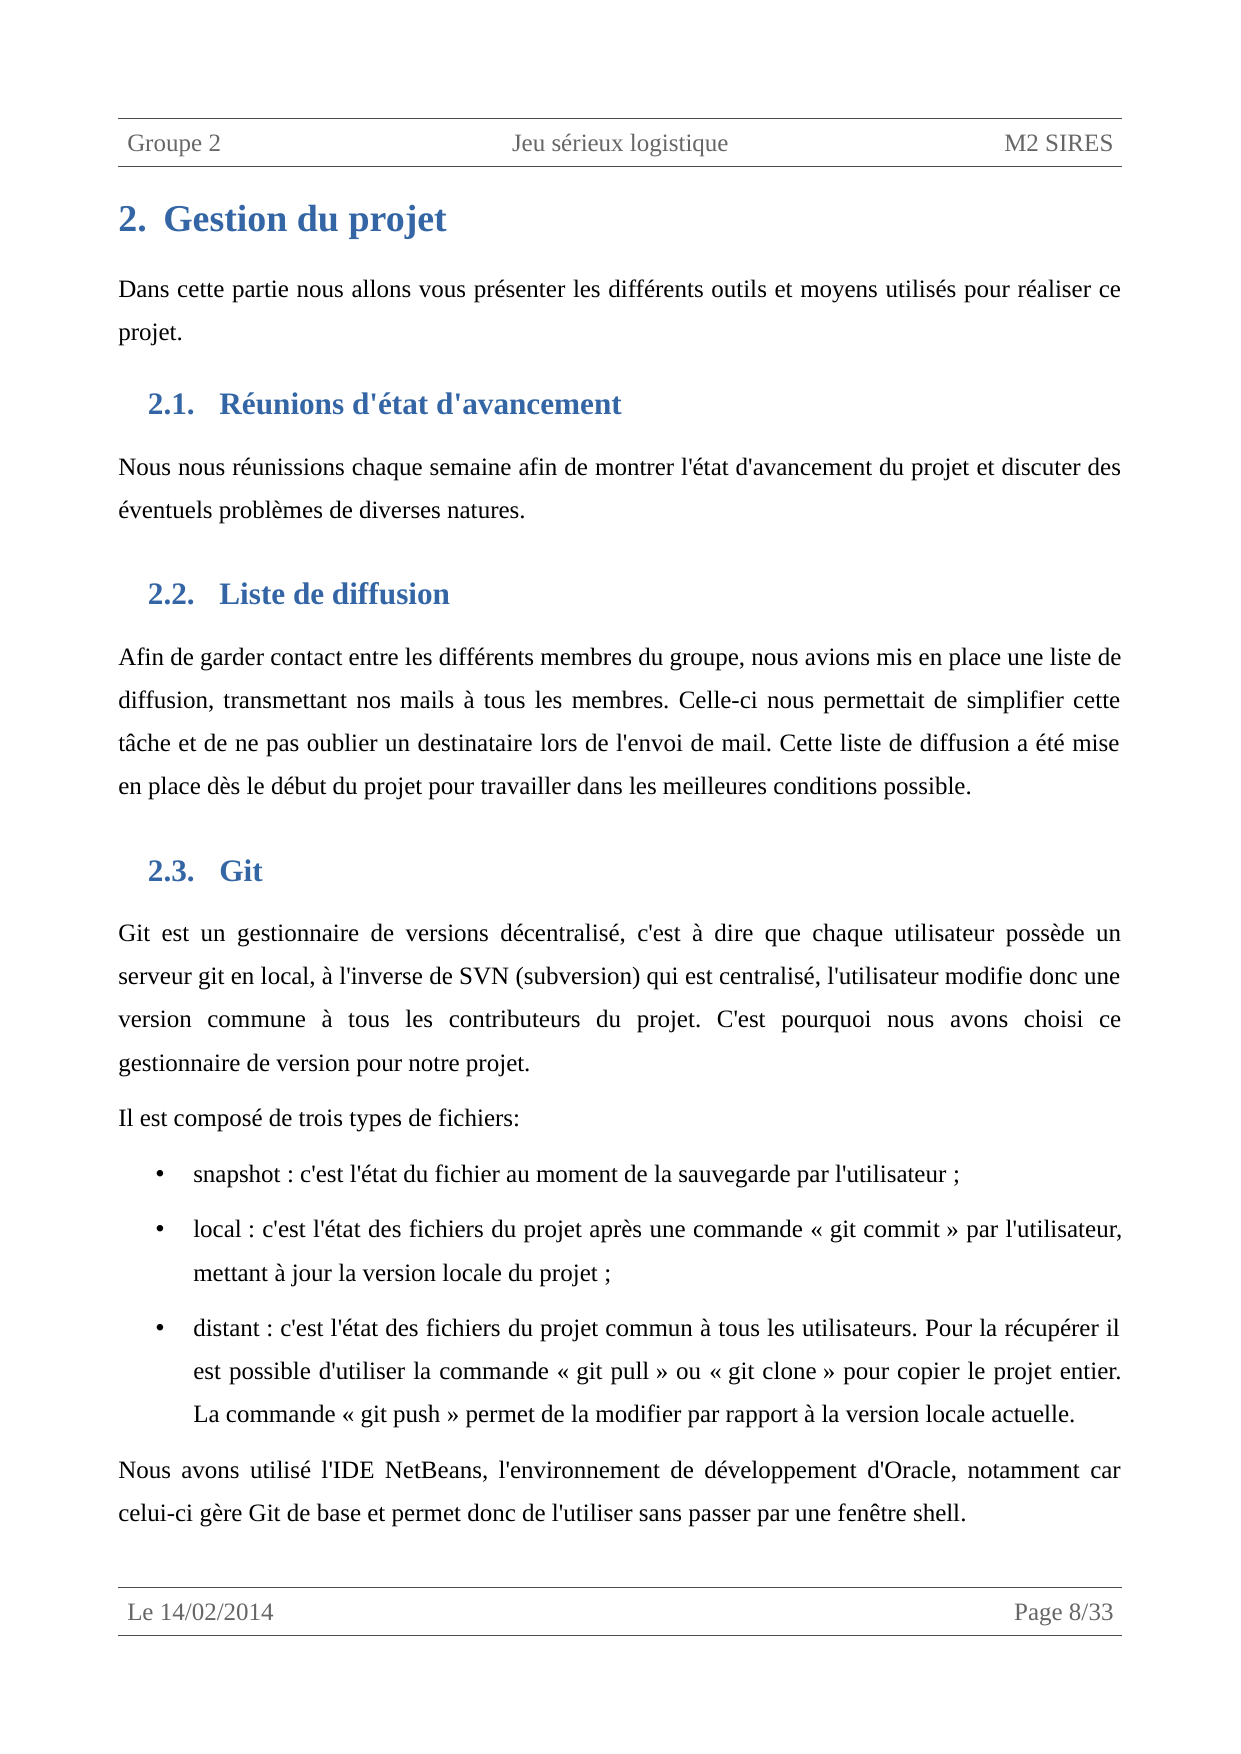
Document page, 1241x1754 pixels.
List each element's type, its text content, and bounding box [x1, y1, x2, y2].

text Nous nous réunissions chaque semaine afin de montrer l'état d'avancement du projet et discuter des éventuels problèmes de diverses natures. [118, 452, 1122, 524]
text Dans cette partie nous allons vous présenter les différents outils et moyens utilisés pour réaliser ce projet. [118, 274, 1122, 346]
subtitle Gestion du projet [118, 196, 1122, 240]
text Nous avons utilisé l'IDE NetBeans, l'environnement de développement d'Oracle, notamment car celui-ci gère Git de base et permet donc de l'utiliser sans passer par une fenêtre shell. [118, 1455, 1122, 1527]
text Git est un gestionnaire de versions décentralisé, c'est à dire que chaque utilisateur possède un serveur git en local, à l'inverse de SVN (subversion) qui est centralisé, l'utilisateur modifie donc une version commune à tous les contributeurs du projet. C'est pourquoi nous avons choisi ce gestionnaire de version pour notre projet. [118, 918, 1122, 1076]
list local : c'est l'état des fichiers du projet après une commande « git commit » par l'utilisateur, mettant à jour la version locale du projet ; [156, 1214, 1122, 1286]
list snapshot : c'est l'état du fichier au moment de la sauvegarde par l'utilisateur ; [156, 1159, 1122, 1188]
text Afin de garder contact entre les différents membres du groupe, nous avions mis en place une liste de diffusion, transmettant nos mails à tous les membres. Celle-ci nous permettait de simplifier cette tâche et de ne pas oublier un destinataire lors de l'envoi de mail. Cette liste de diffusion a été mise en place dès le début du projet pour travailler dans les meilleures conditions possible. [118, 642, 1122, 800]
subtitle Liste de diffusion [145, 576, 1122, 612]
subtitle Git [145, 852, 1122, 888]
list distant : c'est l'état des fichiers du projet commun à tous les utilisateurs. Pour la récupérer il est possible d'utiliser la commande « git pull » ou « git clone » pour copier le projet entier. La commande « git push » permet de la modifier par rapport à la version locale actuelle. [156, 1313, 1122, 1428]
subtitle Réunions d'état d'avancement [145, 386, 1122, 421]
text Il est composé de trois types de fichiers: [118, 1103, 1122, 1132]
